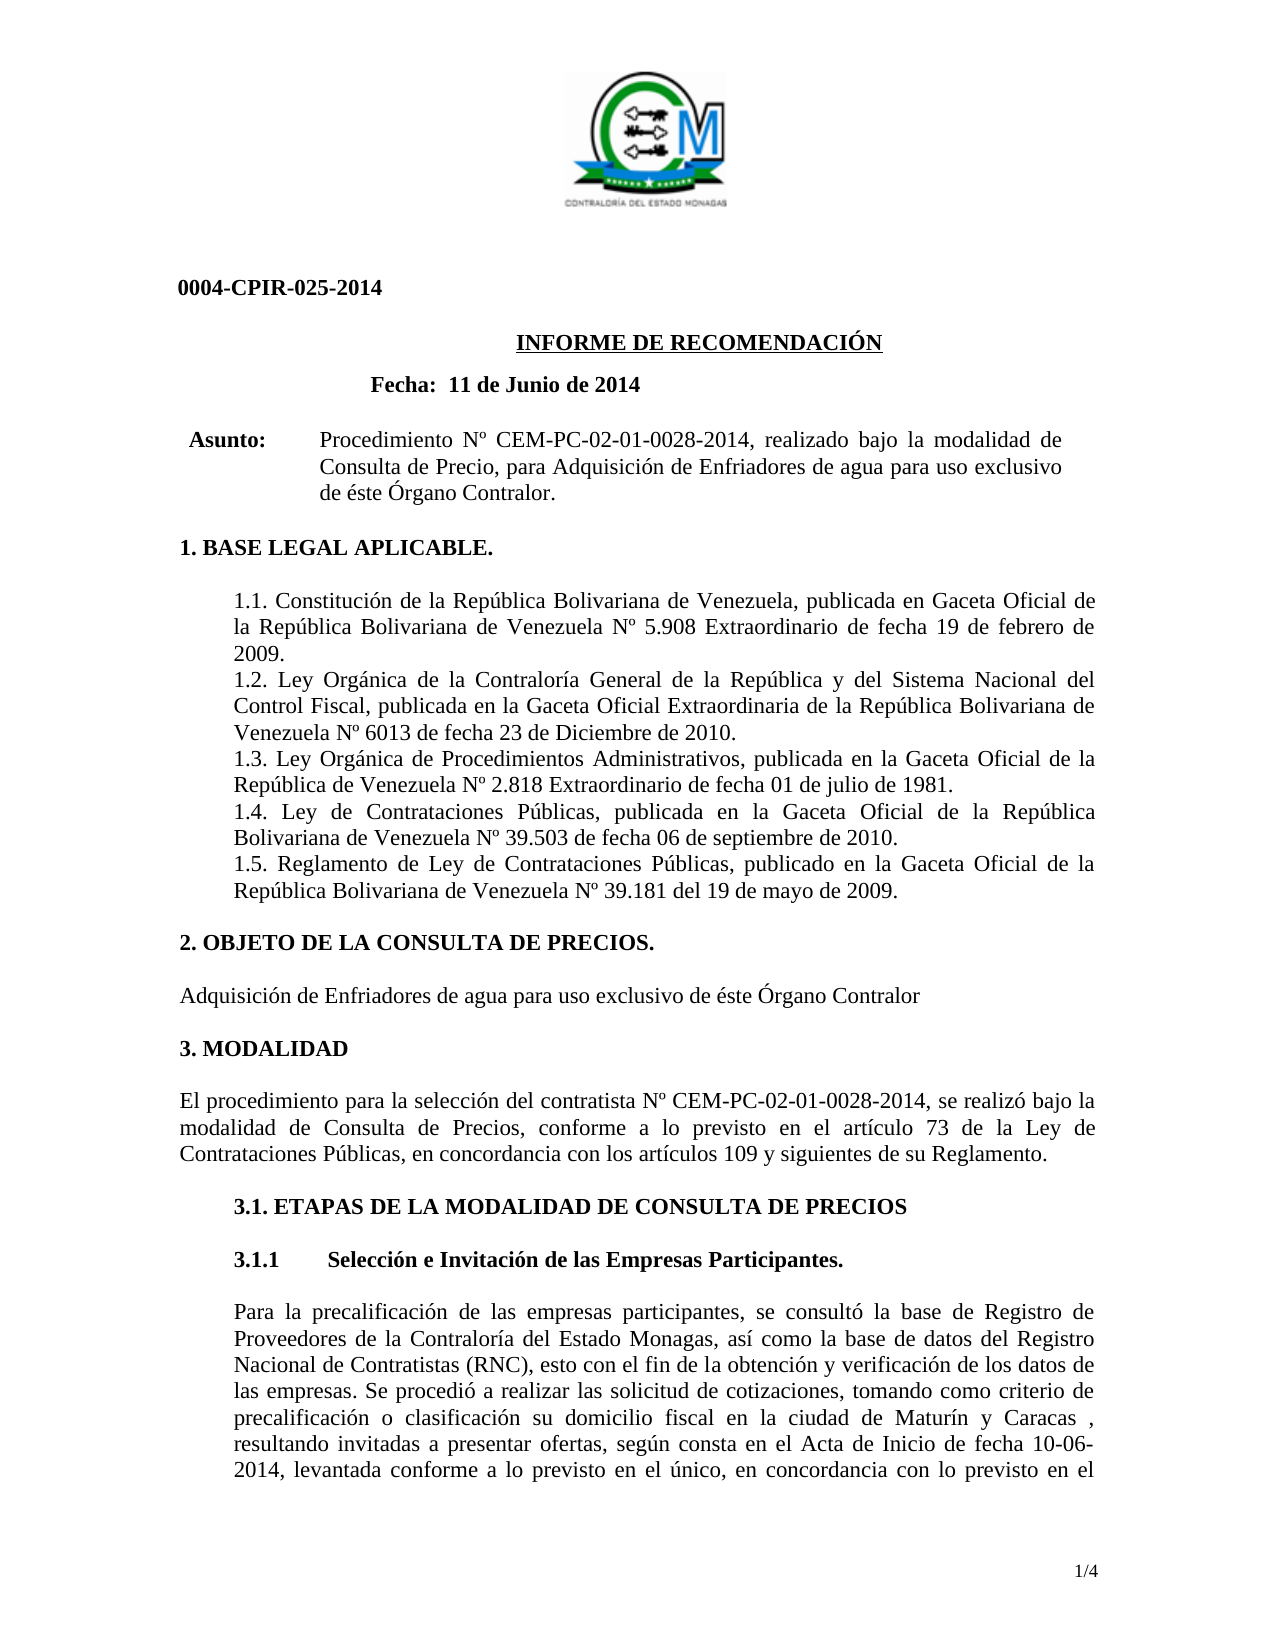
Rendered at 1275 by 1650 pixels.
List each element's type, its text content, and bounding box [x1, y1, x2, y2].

text 3.1. ETAPAS DE LA MODALIDAD DE CONSULTA DE PRECIOS [233, 1193, 1096, 1219]
table_header INFORME DE RECOMENDACIÓN [359, 313, 1039, 371]
table_cell Fecha: 11 de Junio de 2014 [359, 371, 1039, 398]
text 1.2. Ley Orgánica de la Contraloría General de la República y del Sistema Nacional del Control Fiscal, publicada en la Gaceta Oficial Extraordinaria de la República Bolivariana de Venezuela Nº 6013 de fecha 23 de Diciembre de 2010. [233, 666, 1095, 745]
table_header Procedimiento Nº CEM-PC-02-01-0028-2014, realizado bajo la modalidad de Consulta de Precio, para Adquisición de Enfriadores de agua para uso exclusivo de éste Órgano Contralor. [308, 426, 1074, 505]
picture [562, 69, 730, 210]
text 1.4. Ley de Contrataciones Públicas, publicada en la Gaceta Oficial de la República Bolivariana de Venezuela Nº 39.503 de fecha 06 de septiembre de 2010. [233, 798, 1095, 850]
text 1.1. Constitución de la República Bolivariana de Venezuela, publicada en Gaceta Oficial de la República Bolivariana de Venezuela Nº 5.908 Extraordinario de fecha 19 de febrero de 2009. [233, 587, 1095, 666]
text 0004-CPIR-025-2014 [177, 274, 1098, 301]
text 2. OBJETO DE LA CONSULTA DE PRECIOS. [179, 929, 1096, 956]
text El procedimiento para la selección del contratista Nº CEM-PC-02-01-0028-2014, se realizó bajo la modalidad de Consulta de Precios, conforme a lo previsto en el artículo 73 de la Ley de Contrataciones Públicas, en concordancia con los artículos 109 y siguientes de su Reglamento. [179, 1088, 1096, 1167]
text 1.3. Ley Orgánica de Procedimientos Administrativos, publicada en la Gaceta Oficial de la República de Venezuela Nº 2.818 Extraordinario de fecha 01 de julio de 1981. [233, 745, 1095, 798]
text 1. BASE LEGAL APLICABLE. [179, 534, 1096, 561]
table_header Asunto: [177, 426, 308, 505]
text 1.5. Reglamento de Ley de Contrataciones Públicas, publicado en la Gaceta Oficial de la República Bolivariana de Venezuela Nº 39.181 del 19 de mayo de 2009. [233, 850, 1095, 903]
list Selección e Invitación de las Empresas Participantes. [233, 1246, 1096, 1272]
text Para la precalificación de las empresas participantes, se consultó la base de Registro de Proveedores de la Contraloría del Estado Monagas, así como la base de datos del Registro Nacional de Contratistas (RNC), esto con el fin de la obtención y verificación de los datos de las empresas. Se procedió a realizar las solicitud de cotizaciones, tomando como criterio de precalificación o clasificación su domicilio fiscal en la ciudad de Maturín y Caracas , resultando invitadas a presentar ofertas, según consta en el Acta de Inicio de fecha 10-06-2014, levantada conforme a lo previsto en el único, en concordancia con lo previsto en el [233, 1298, 1094, 1483]
text 3. MODALIDAD [179, 1035, 1096, 1061]
text Adquisición de Enfriadores de agua para uso exclusivo de éste Órgano Contralor [179, 982, 1098, 1008]
